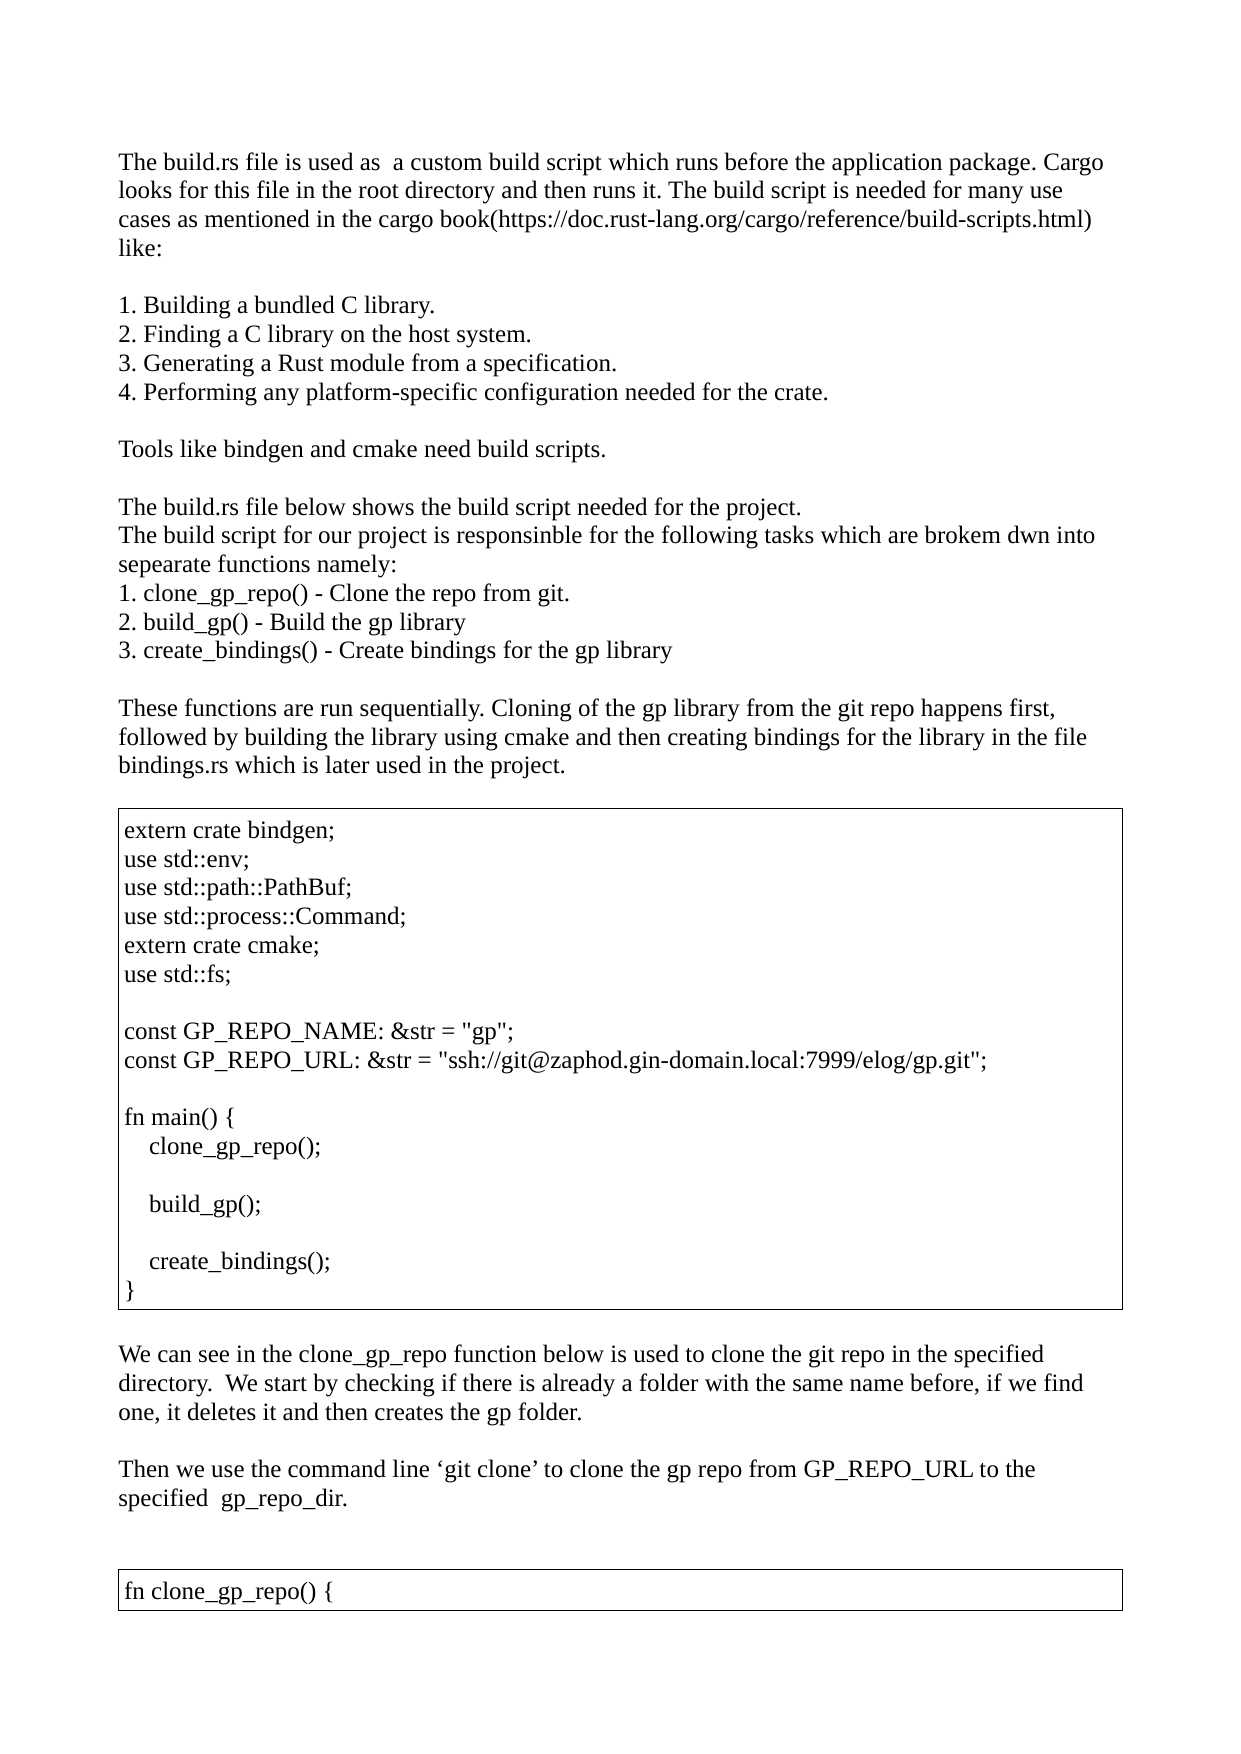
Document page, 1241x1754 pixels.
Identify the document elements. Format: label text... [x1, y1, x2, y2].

text We can see in the clone_gp_repo function below is used to clone the git repo in the specified directory. We start by checking if there is already a folder with the same name before, if we find one, it deletes it and then creates the gp folder. [118, 1339, 1122, 1425]
text The build script for our project is responsinble for the following tasks which are brokem dwn into sepearate functions namely: [118, 521, 1122, 578]
text 1. clone_gp_repo() - Clone the repo from git. [118, 578, 1122, 607]
table_header extern crate bindgen; use std::env; use std::path::PathBuf; use std::process::Command; extern crate cmake; use std::fs; const GP_REPO_NAME: &str = "gp"; const GP_REPO_URL: &str = "ssh://git@zaphod.gin-domain.local:7999/elog/gp.git"; fn main() { clone_gp_repo(); build_gp(); create_bindings(); } [119, 809, 1122, 1309]
text The build.rs file is used as a custom build script which runs before the application package. Cargo looks for this file in the root directory and then runs it. The build script is needed for many use cases as mentioned in the cargo book(https://doc.rust-lang.org/cargo/reference/build-scripts.html) like: [118, 147, 1122, 262]
text 3. Generating a Rust module from a specification. [118, 348, 1122, 377]
text 4. Performing any platform-specific configuration needed for the crate. [118, 377, 1122, 406]
text Tools like bindgen and cmake need build scripts. [118, 434, 1122, 463]
text 2. Finding a C library on the host system. [118, 319, 1122, 348]
text 3. create_bindings() - Create bindings for the gp library [118, 636, 1122, 664]
text These functions are run sequentially. Cloning of the gp library from the git repo happens first, followed by building the library using cmake and then creating bindings for the library in the file bindings.rs which is later used in the project. [118, 693, 1122, 779]
text Then we use the command line ‘git clone’ to clone the gp repo from GP_REPO_URL to the specified gp_repo_dir. [118, 1454, 1122, 1512]
text The build.rs file below shows the build script needed for the project. [118, 492, 1122, 521]
table_header fn clone_gp_repo() { [119, 1570, 1122, 1610]
text 1. Building a bundled C library. [118, 291, 1122, 319]
text 2. build_gp() - Build the gp library [118, 607, 1122, 636]
